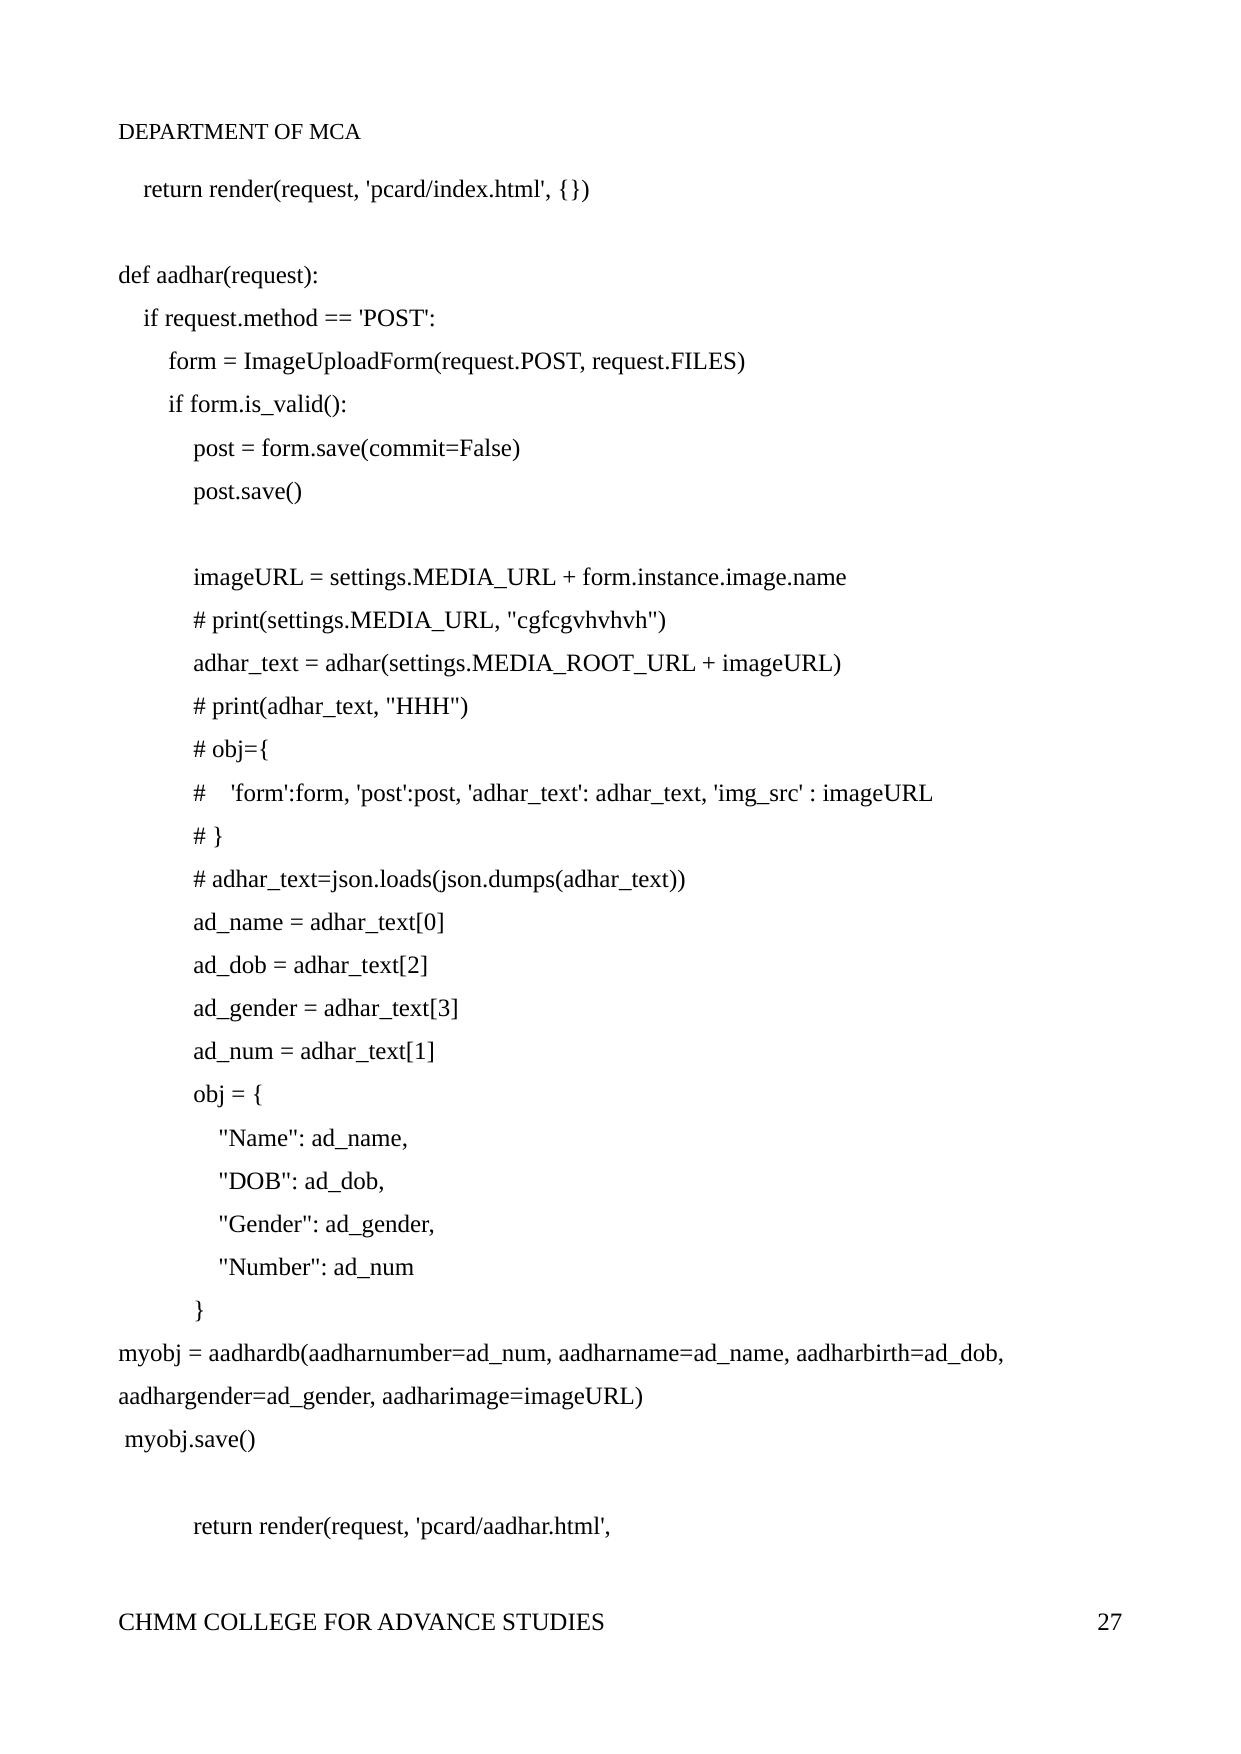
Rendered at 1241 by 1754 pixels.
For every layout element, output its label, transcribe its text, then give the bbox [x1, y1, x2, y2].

text obj = { [118, 1079, 1122, 1108]
text myobj = aadhardb(aadharnumber=ad_num, aadharname=ad_name, aadharbirth=ad_dob, aadhargender=ad_gender, aadharimage=imageURL) [118, 1338, 1122, 1410]
text ad_num = adhar_text[1] [118, 1036, 1122, 1065]
text post = form.save(commit=False) [118, 433, 1122, 461]
text "DOB": ad_dob, [118, 1166, 1122, 1194]
text if request.method == 'POST': [118, 303, 1122, 332]
text myobj.save() [118, 1424, 1122, 1453]
text def aadhar(request): [118, 260, 1122, 289]
text form = ImageUploadForm(request.POST, request.FILES) [118, 346, 1122, 375]
text ad_dob = adhar_text[2] [118, 950, 1122, 979]
text "Name": ad_name, [118, 1123, 1122, 1151]
text return render(request, 'pcard/aadhar.html', [118, 1511, 1122, 1539]
text ad_name = adhar_text[0] [118, 907, 1122, 936]
text "Number": ad_num [118, 1252, 1122, 1281]
text } [118, 1295, 1122, 1324]
text # } [118, 821, 1122, 849]
text # obj={ [118, 734, 1122, 763]
text # 'form':form, 'post':post, 'adhar_text': adhar_text, 'img_src' : imageURL [118, 778, 1122, 806]
text ad_gender = adhar_text[3] [118, 993, 1122, 1022]
text return render(request, 'pcard/index.html', {}) [118, 174, 1122, 203]
text # print(settings.MEDIA_URL, "cgfcgvhvhvh") [118, 605, 1122, 634]
text adhar_text = adhar(settings.MEDIA_ROOT_URL + imageURL) [118, 648, 1122, 677]
text post.save() [118, 476, 1122, 504]
text # adhar_text=json.loads(json.dumps(adhar_text)) [118, 864, 1122, 893]
text if form.is_valid(): [118, 389, 1122, 418]
text imageURL = settings.MEDIA_URL + form.instance.image.name [118, 562, 1122, 591]
text # print(adhar_text, "HHH") [118, 691, 1122, 720]
text "Gender": ad_gender, [118, 1209, 1122, 1238]
